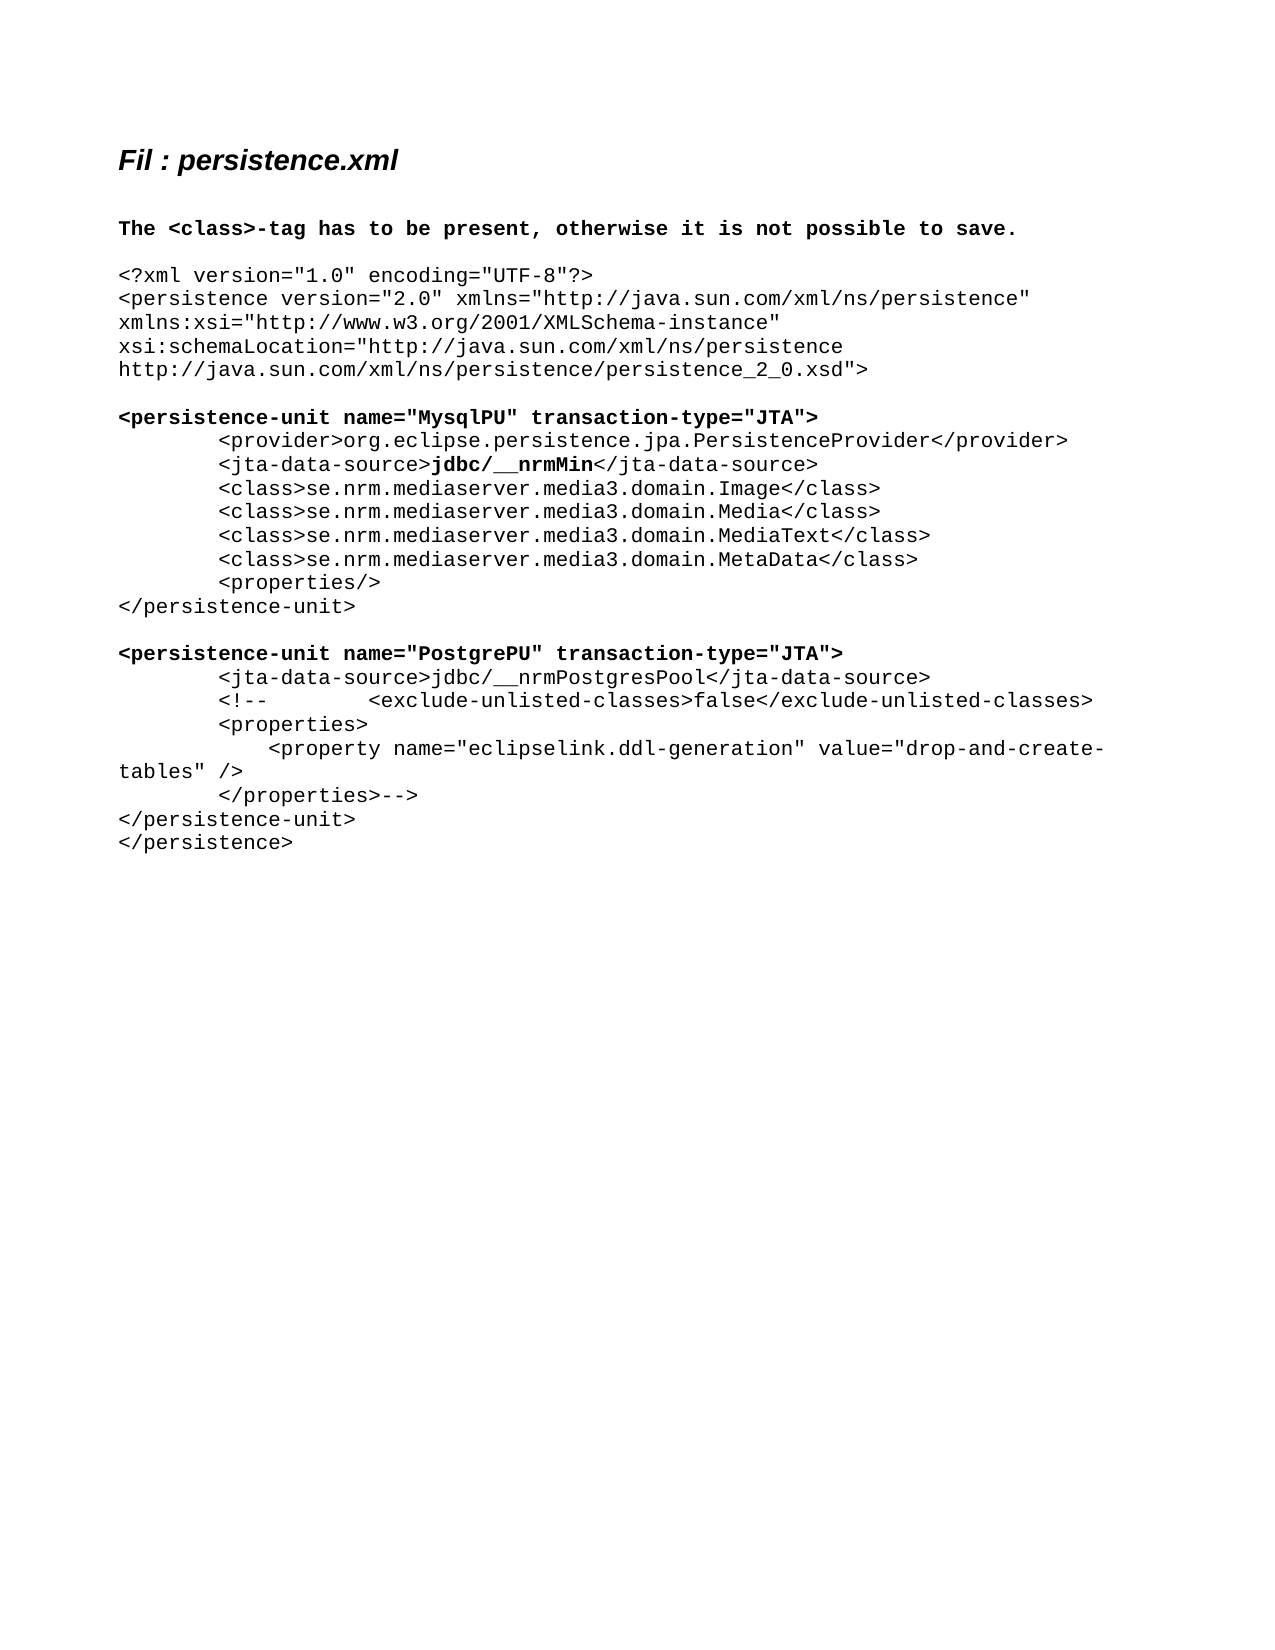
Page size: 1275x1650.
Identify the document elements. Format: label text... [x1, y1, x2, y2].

text <persistence-unit name="PostgrePU" transaction-type="JTA"> [118, 643, 1157, 667]
text <property name="eclipselink.ddl-generation" value="drop-and-create-tables" /> [118, 738, 1157, 785]
text </persistence-unit> [118, 596, 1157, 619]
text </persistence-unit> [118, 809, 1157, 832]
text <class>se.nrm.mediaserver.media3.domain.MetaData</class> [118, 548, 1157, 572]
text </properties>--> [118, 785, 1157, 809]
text <persistence-unit name="MysqlPU" transaction-type="JTA"> [118, 407, 1157, 430]
text <?xml version="1.0" encoding="UTF-8"?> [118, 265, 1157, 288]
text </persistence> [118, 832, 1157, 856]
text <class>se.nrm.mediaserver.media3.domain.MediaText</class> [118, 525, 1157, 548]
text <properties/> [118, 572, 1157, 596]
subtitle Fil : persistence.xml [118, 143, 1157, 177]
text <class>se.nrm.mediaserver.media3.domain.Media</class> [118, 501, 1157, 525]
text The <class>-tag has to be present, otherwise it is not possible to save. [118, 217, 1157, 241]
text <jta-data-source>jdbc/__nrmMin</jta-data-source> [118, 454, 1157, 478]
text <provider>org.eclipse.persistence.jpa.PersistenceProvider</provider> [118, 430, 1157, 454]
text <jta-data-source>jdbc/__nrmPostgresPool</jta-data-source> [118, 667, 1157, 690]
text <class>se.nrm.mediaserver.media3.domain.Image</class> [118, 478, 1157, 501]
text <!-- <exclude-unlisted-classes>false</exclude-unlisted-classes> [118, 690, 1157, 714]
text <properties> [118, 714, 1157, 738]
text <persistence version="2.0" xmlns="http://java.sun.com/xml/ns/persistence" xmlns:xsi="http://www.w3.org/2001/XMLSchema-instance" xsi:schemaLocation="http://java.sun.com/xml/ns/persistence http://java.sun.com/xml/ns/persistence/persistence_2_0.xsd"> [118, 288, 1157, 383]
